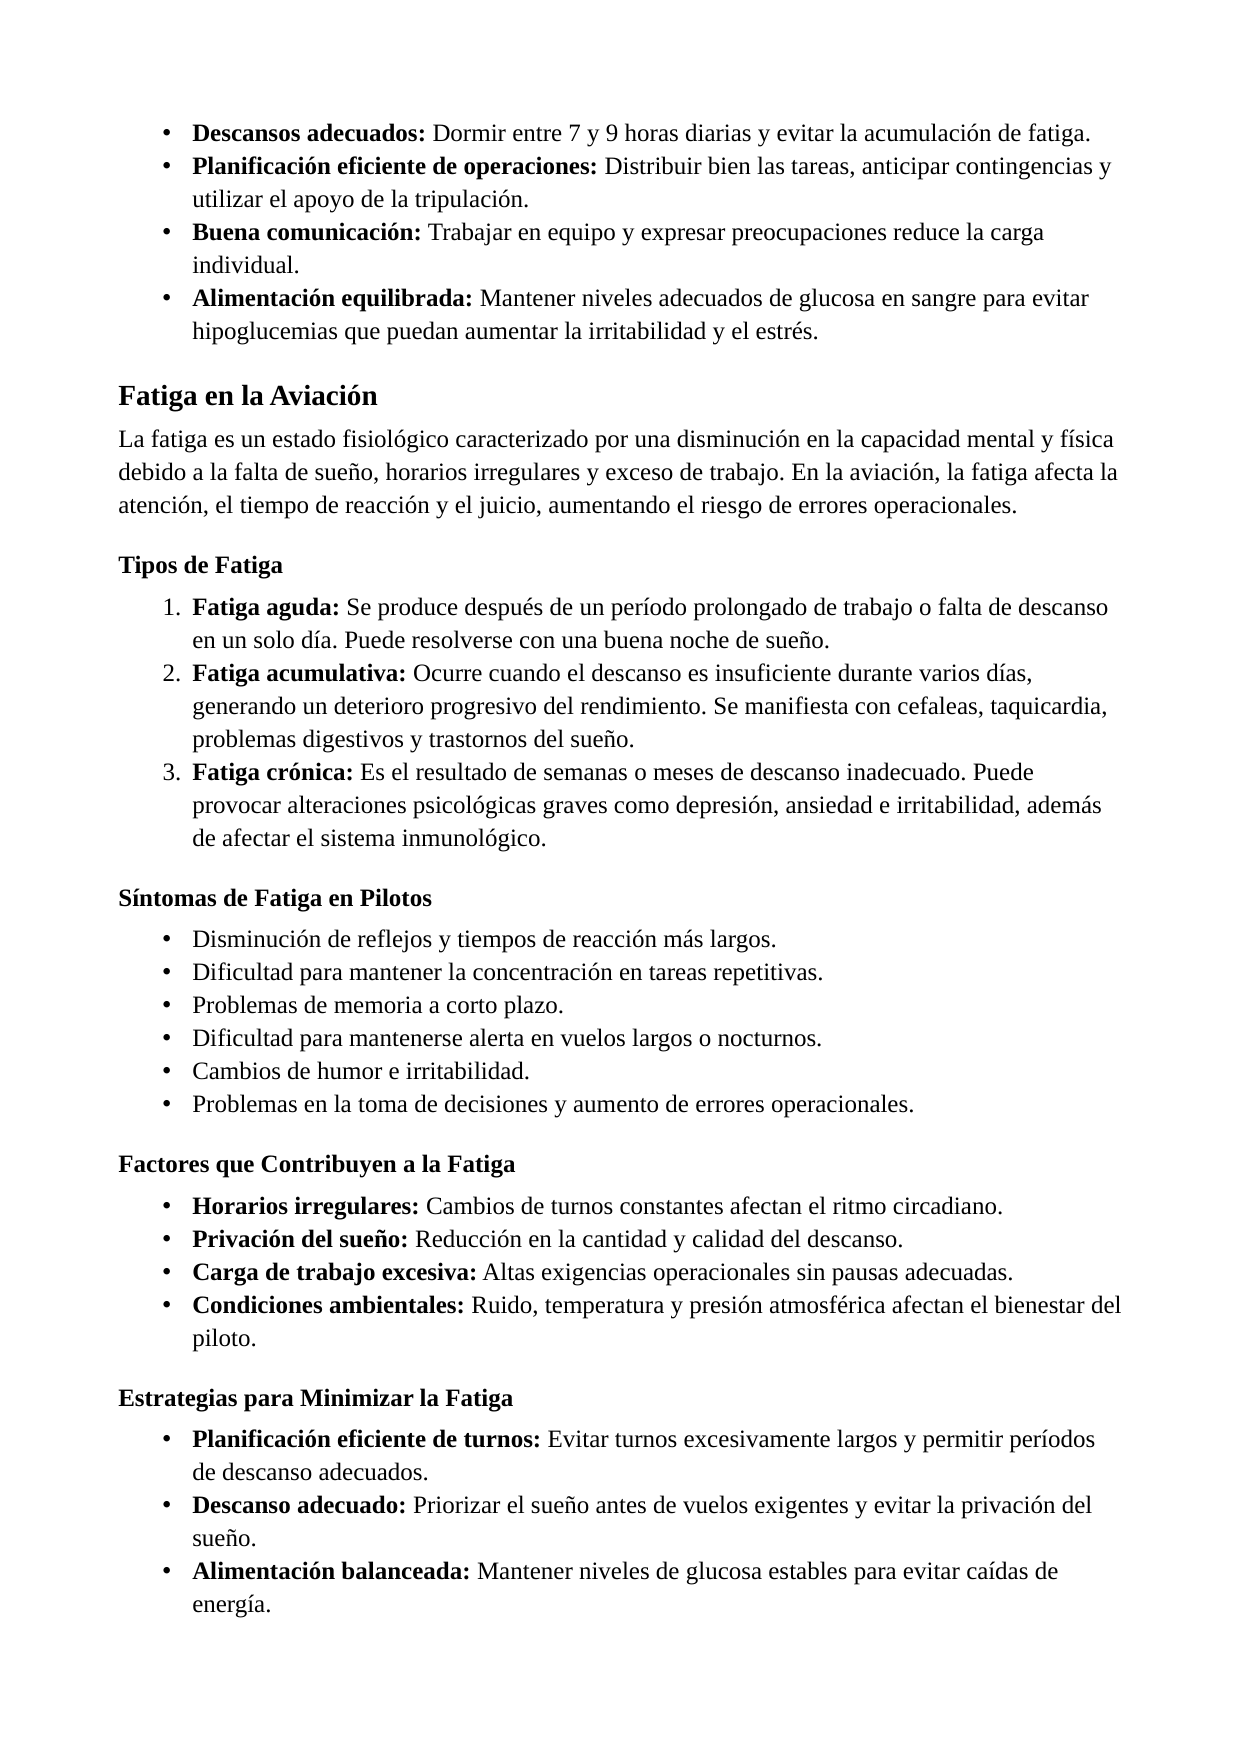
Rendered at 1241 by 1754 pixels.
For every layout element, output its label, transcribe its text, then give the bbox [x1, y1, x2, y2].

subtitle Factores que Contribuyen a la Fatiga [118, 1149, 1122, 1178]
list Descanso adecuado: Priorizar el sueño antes de vuelos exigentes y evitar la privación del sueño. [162, 1490, 1122, 1552]
list Descansos adecuados: Dormir entre 7 y 9 horas diarias y evitar la acumulación de fatiga. [162, 118, 1122, 147]
list Horarios irregulares: Cambios de turnos constantes afectan el ritmo circadiano. [162, 1191, 1122, 1219]
list Planificación eficiente de operaciones: Distribuir bien las tareas, anticipar contingencias y utilizar el apoyo de la tripulación. [162, 151, 1122, 213]
list Dificultad para mantener la concentración en tareas repetitivas. [162, 957, 1122, 986]
list Problemas en la toma de decisiones y aumento de errores operacionales. [162, 1089, 1122, 1118]
subtitle Tipos de Fatiga [118, 551, 1122, 579]
list Dificultad para mantenerse alerta en vuelos largos o nocturnos. [162, 1023, 1122, 1052]
subtitle Síntomas de Fatiga en Pilotos [118, 883, 1122, 912]
list Problemas de memoria a corto plazo. [162, 990, 1122, 1019]
list Fatiga crónica: Es el resultado de semanas o meses de descanso inadecuado. Puede provocar alteraciones psicológicas graves como depresión, ansiedad e irritabilidad, además de afectar el sistema inmunológico. [162, 757, 1122, 852]
list Privación del sueño: Reducción en la cantidad y calidad del descanso. [162, 1224, 1122, 1253]
subtitle Estrategias para Minimizar la Fatiga [118, 1383, 1122, 1412]
list Carga de trabajo excesiva: Altas exigencias operacionales sin pausas adecuadas. [162, 1257, 1122, 1286]
list Alimentación equilibrada: Mantener niveles adecuados de glucosa en sangre para evitar hipoglucemias que puedan aumentar la irritabilidad y el estrés. [162, 283, 1122, 345]
list Fatiga acumulativa: Ocurre cuando el descanso es insuficiente durante varios días, generando un deterioro progresivo del rendimiento. Se manifiesta con cefaleas, taquicardia, problemas digestivos y trastornos del sueño. [162, 658, 1122, 753]
list Disminución de reflejos y tiempos de reacción más largos. [162, 924, 1122, 953]
list Cambios de humor e irritabilidad. [162, 1056, 1122, 1085]
text La fatiga es un estado fisiológico caracterizado por una disminución en la capacidad mental y física debido a la falta de sueño, horarios irregulares y exceso de trabajo. En la aviación, la fatiga afecta la atención, el tiempo de reacción y el juicio, aumentando el riesgo de errores operacionales. [118, 424, 1122, 519]
list Condiciones ambientales: Ruido, temperatura y presión atmosférica afectan el bienestar del piloto. [162, 1290, 1122, 1352]
list Buena comunicación: Trabajar en equipo y expresar preocupaciones reduce la carga individual. [162, 217, 1122, 279]
list Fatiga aguda: Se produce después de un período prolongado de trabajo o falta de descanso en un solo día. Puede resolverse con una buena noche de sueño. [162, 592, 1122, 654]
subtitle Fatiga en la Aviación [118, 378, 1122, 412]
list Alimentación balanceada: Mantener niveles de glucosa estables para evitar caídas de energía. [162, 1556, 1122, 1618]
list Planificación eficiente de turnos: Evitar turnos excesivamente largos y permitir períodos de descanso adecuados. [162, 1424, 1122, 1486]
